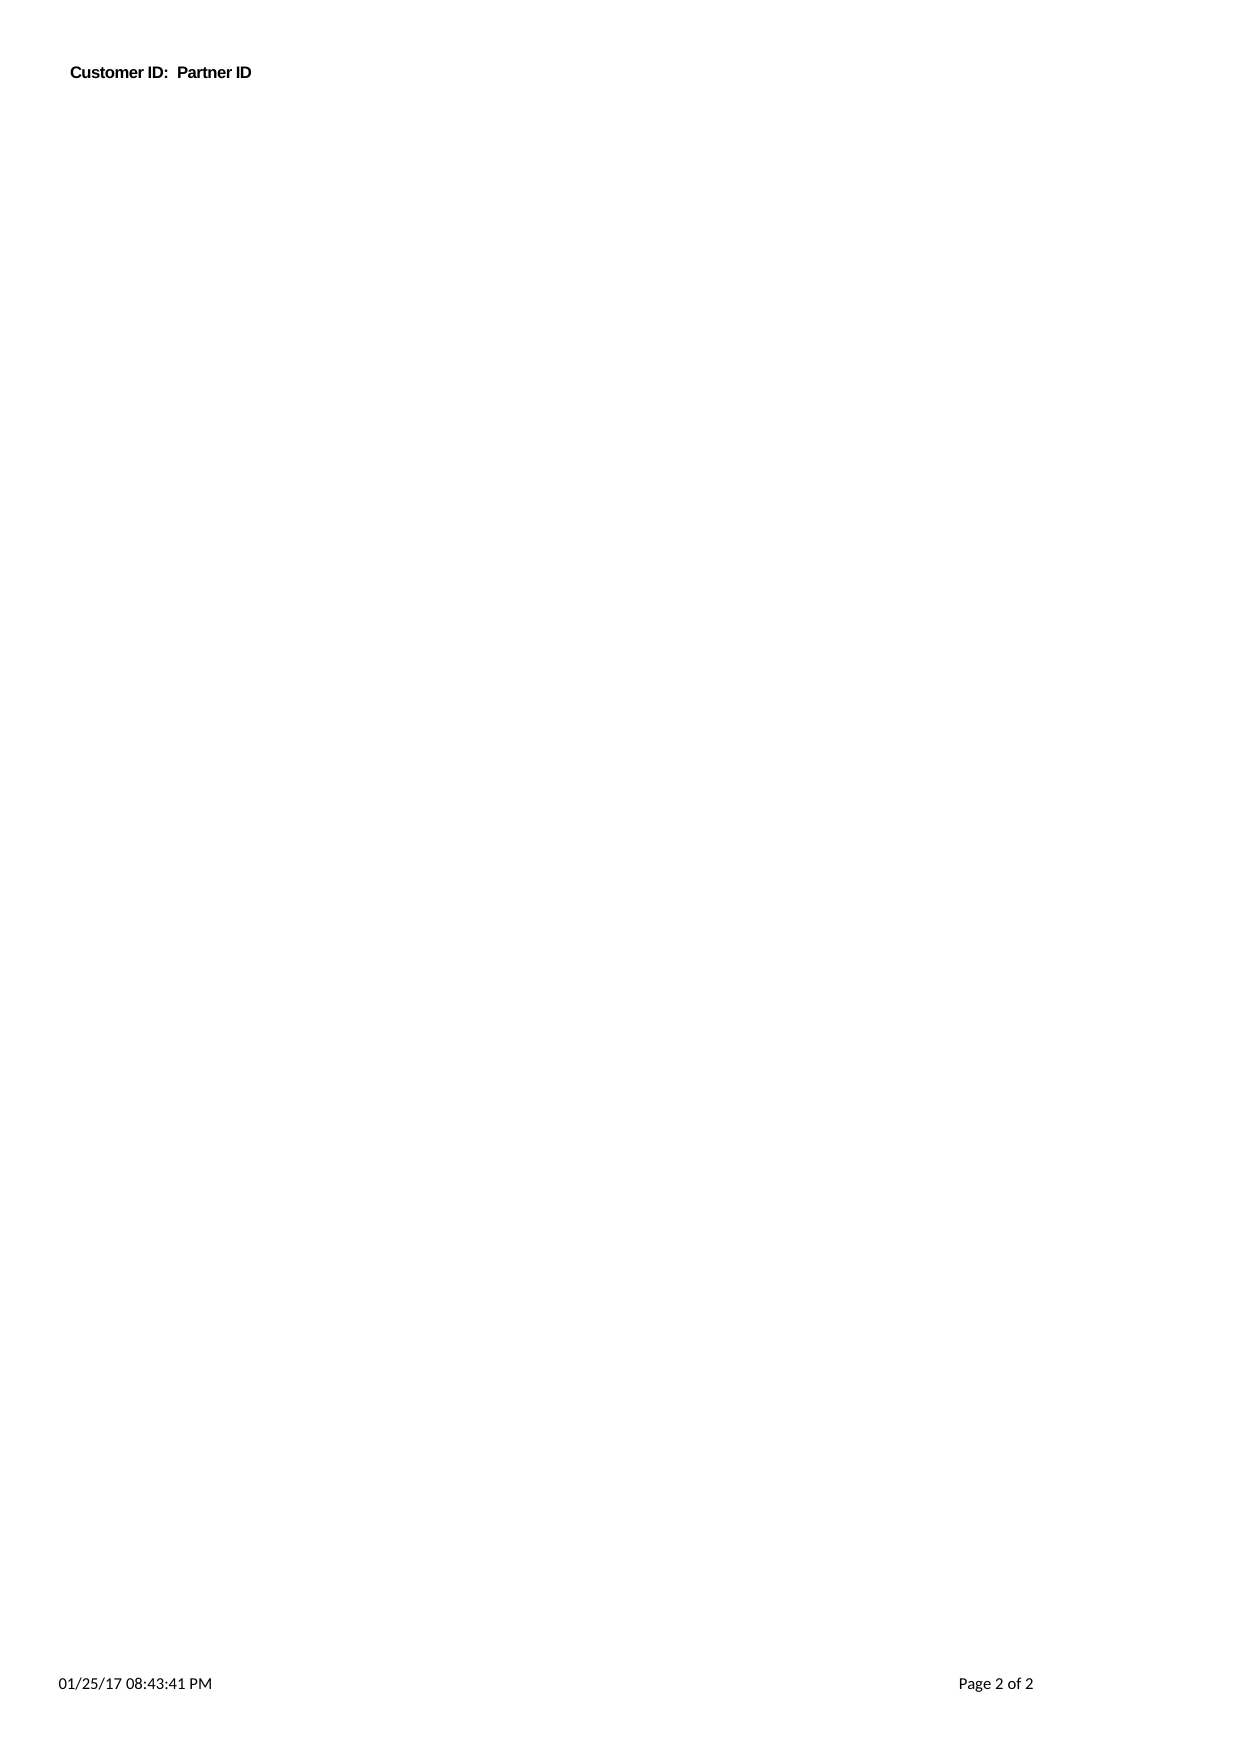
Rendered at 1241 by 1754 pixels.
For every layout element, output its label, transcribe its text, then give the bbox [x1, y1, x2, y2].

text Customer ID: Partner ID [70, 57, 280, 84]
